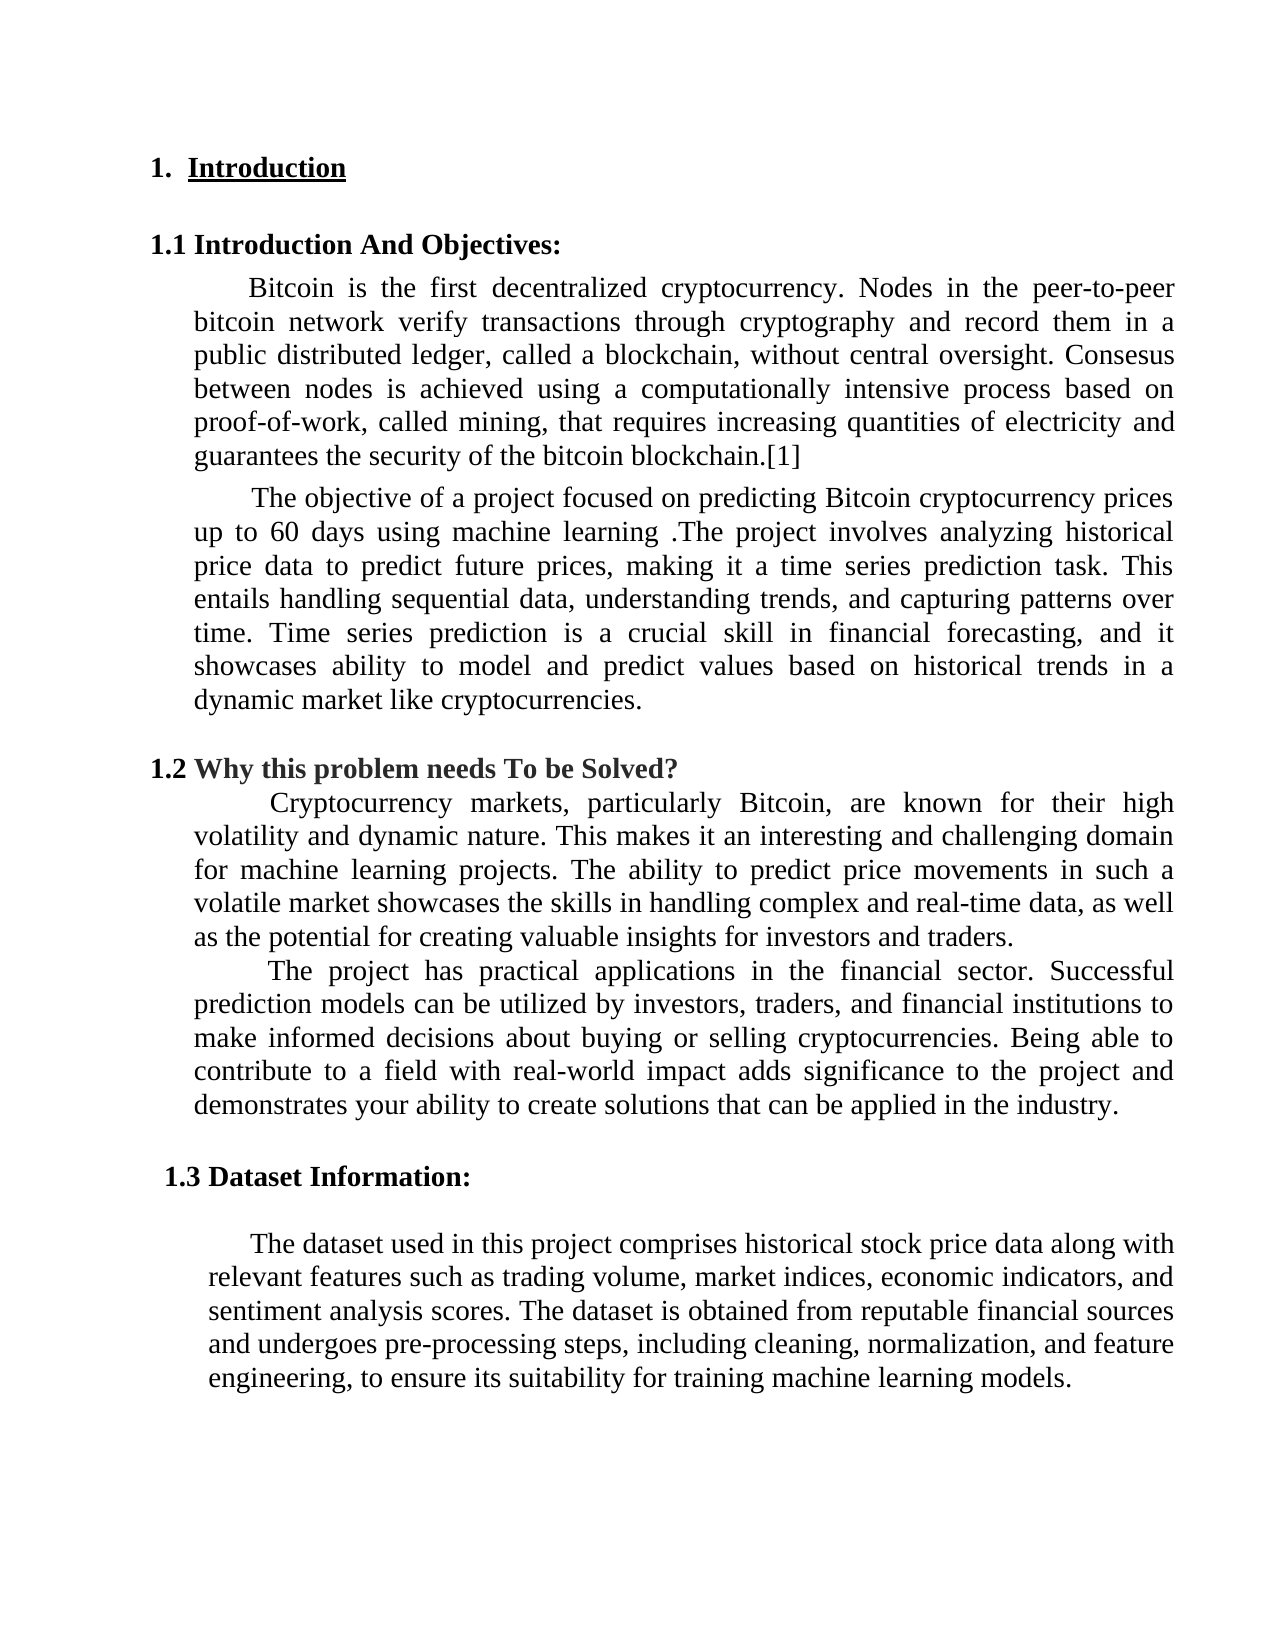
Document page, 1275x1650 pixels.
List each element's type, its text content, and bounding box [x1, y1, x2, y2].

list [164, 1561, 1175, 1595]
list Introduction [150, 150, 1175, 183]
list Dataset Information: [164, 1159, 1175, 1192]
subtitle Cryptocurrency markets, particularly Bitcoin, are known for their high volatility and dynamic nature. This makes it an interesting and challenging domain for machine learning projects. The ability to predict price movements in such a volatile market showcases the skills in handling complex and real-time data, as well as the potential for creating valuable insights for investors and traders. [150, 785, 1175, 952]
list The objective of a project focused on predicting Bitcoin cryptocurrency prices up to 60 days using machine learning .The project involves analyzing historical price data to predict future prices, making it a time series prediction task. This entails handling sequential data, understanding trends, and capturing patterns over time. Time series prediction is a crucial skill in financial forecasting, and it showcases ability to model and predict values based on historical trends in a dynamic market like cryptocurrencies. [150, 481, 1175, 715]
subtitle Why this problem needs To be Solved? [150, 751, 1175, 785]
list Introduction And Objectives: [150, 227, 1175, 261]
list The dataset used in this project comprises historical stock price data along with relevant features such as trading volume, market indices, economic indicators, and sentiment analysis scores. The dataset is obtained from reputable financial sources and undergoes pre-processing steps, including cleaning, normalization, and feature engineering, to ensure its suitability for training machine learning models. [164, 1226, 1175, 1394]
list Bitcoin is the first decentralized cryptocurrency. Nodes in the peer-to-peer bitcoin network verify transactions through cryptography and record them in a public distributed ledger, called a blockchain, without central oversight. Consesus between nodes is achieved using a computationally intensive process based on proof-of-work, called mining, that requires increasing quantities of electricity and guarantees the security of the bitcoin blockchain.[1] [150, 270, 1175, 471]
subtitle The project has practical applications in the financial sector. Successful prediction models can be utilized by investors, traders, and financial institutions to make informed decisions about buying or selling cryptocurrencies. Being able to contribute to a field with real-world impact adds significance to the project and demonstrates your ability to create solutions that can be applied in the industry. [150, 953, 1175, 1120]
